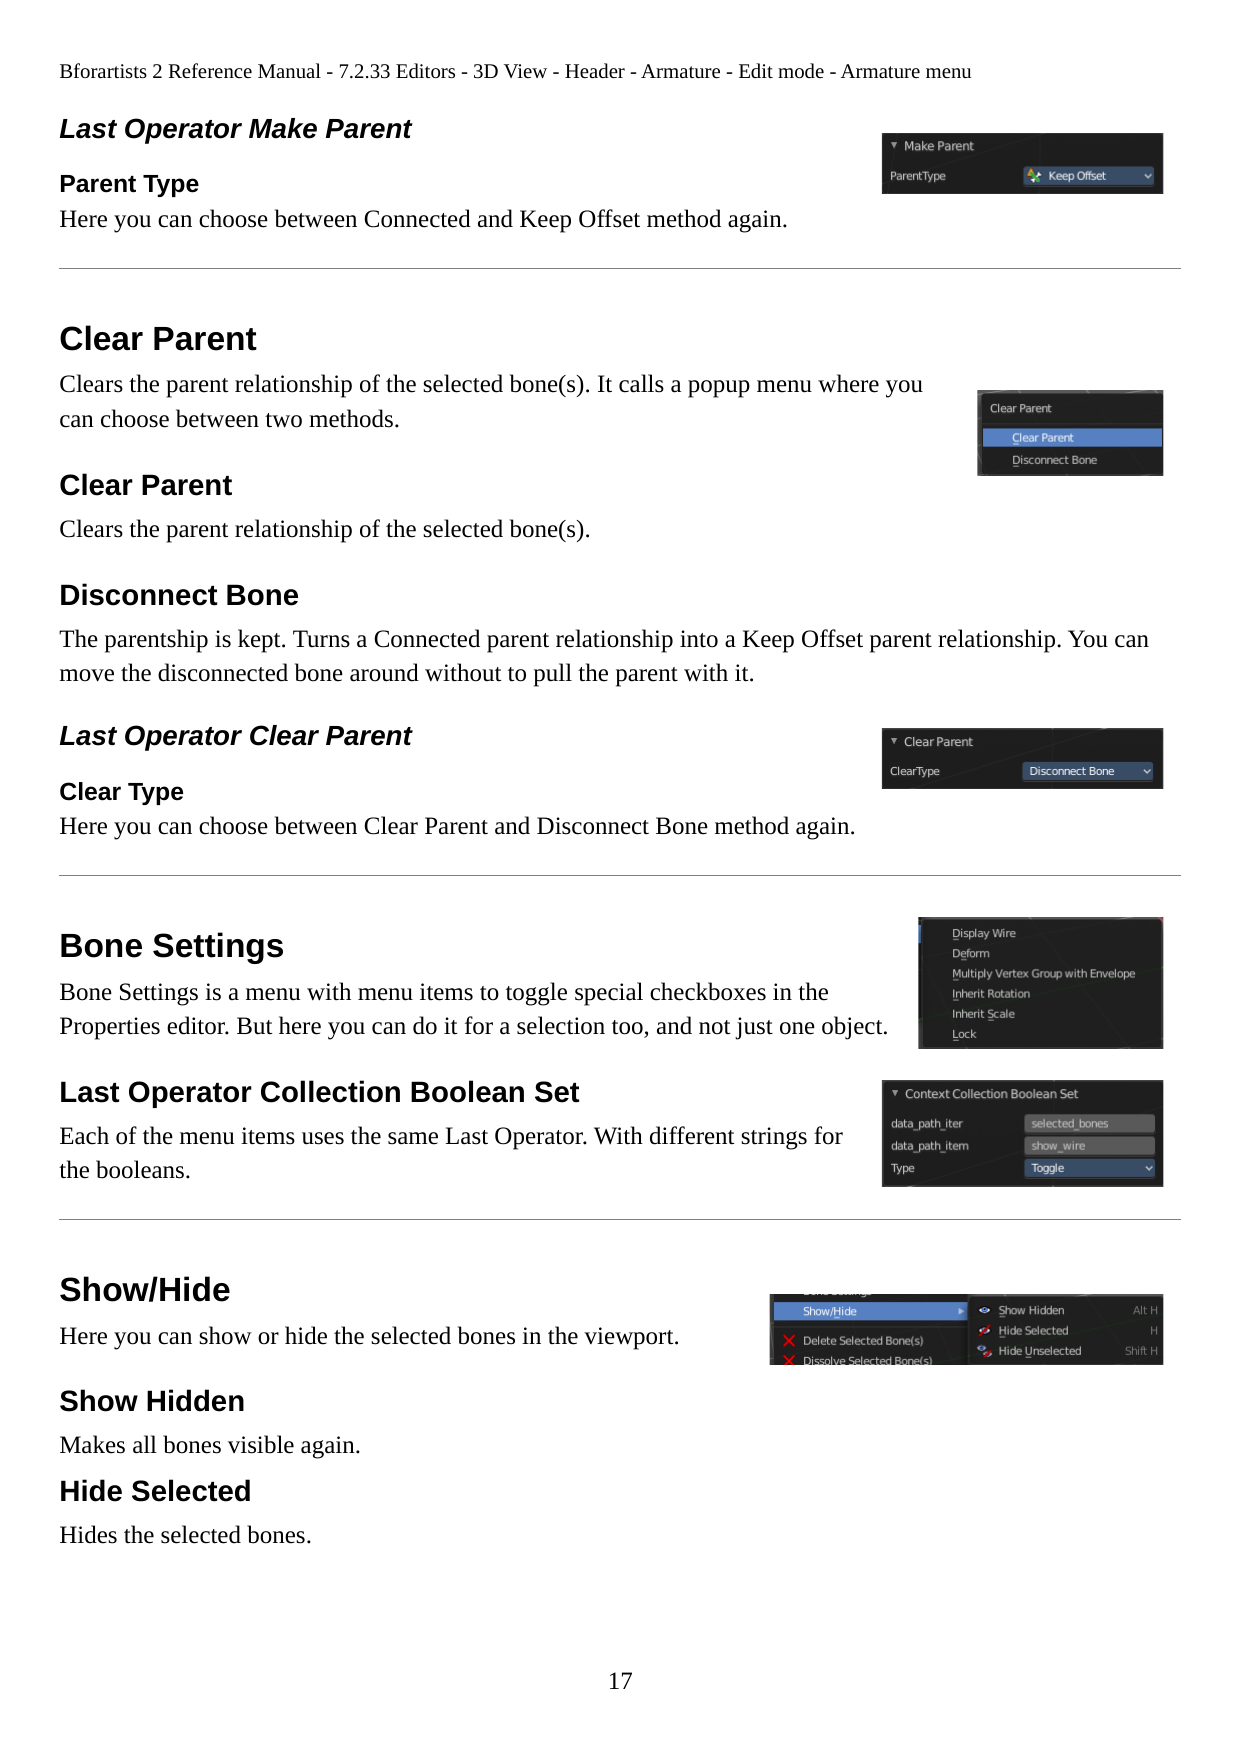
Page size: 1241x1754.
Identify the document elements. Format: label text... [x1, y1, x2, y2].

text Makes all bones visible again. [59, 1431, 1181, 1459]
text Bone Settings is a menu with menu items to toggle special checkboxes in the Properties editor. But here you can do it for a selection too, and not just one object. [59, 977, 918, 1040]
picture [881, 133, 1164, 194]
picture [881, 728, 1164, 789]
picture [918, 917, 1164, 1049]
subtitle Show Hidden [59, 1384, 1181, 1418]
subtitle Clear Parent [59, 318, 1181, 357]
text Here you can choose between Connected and Keep Offset method again. [59, 204, 1181, 233]
text Here you can show or hide the selected bones in the viewport. [59, 1321, 769, 1349]
subtitle Bone Settings [59, 926, 918, 964]
text Clears the parent relationship of the selected bone(s). It calls a popup menu where you can choose between two methods. [59, 369, 1181, 433]
subtitle Clear Parent [59, 468, 1181, 501]
subtitle Disconnect Bone [59, 577, 1181, 611]
text Clears the parent relationship of the selected bone(s). [59, 514, 1181, 543]
subtitle Clear Type [59, 777, 1181, 805]
text Here you can choose between Clear Parent and Disconnect Bone method again. [59, 811, 1181, 840]
picture [977, 390, 1164, 476]
text Hides the selected bones. [59, 1520, 1181, 1549]
subtitle Show/Hide [59, 1269, 1181, 1308]
subtitle [1164, 926, 1181, 964]
subtitle Last Operator Make Parent [59, 113, 1181, 144]
subtitle Last Operator Clear Parent [59, 720, 1181, 752]
picture [769, 1294, 1164, 1365]
text Each of the menu items uses the same Last Operator. With different strings for the booleans. [59, 1121, 881, 1184]
subtitle Last Operator Collection Boolean Set [59, 1075, 1181, 1108]
picture [881, 1080, 1164, 1187]
text The parentship is kept. Turns a Connected parent relationship into a Keep Offset parent relationship. You can move the disconnected bone around without to pull the parent with it. [59, 624, 1181, 687]
subtitle Hide Selected [59, 1474, 1181, 1508]
subtitle Parent Type [59, 169, 1181, 198]
